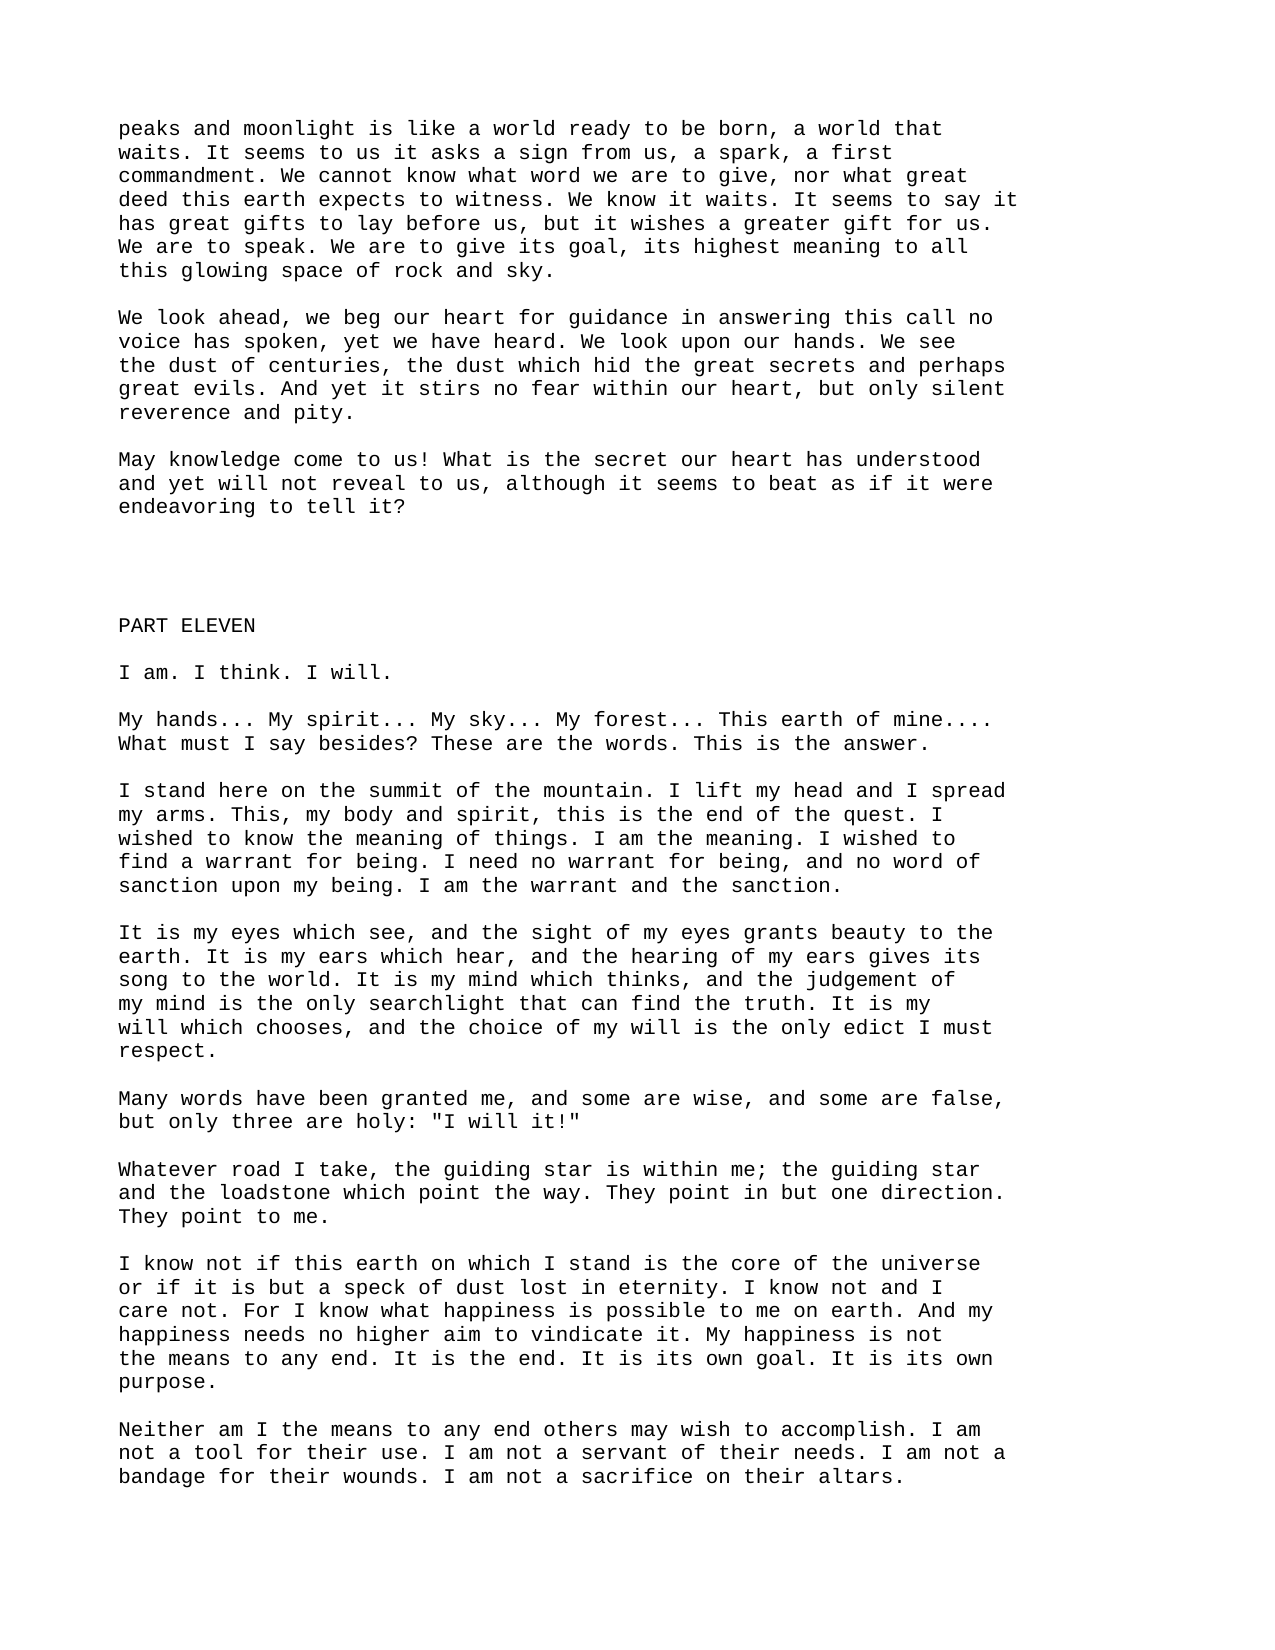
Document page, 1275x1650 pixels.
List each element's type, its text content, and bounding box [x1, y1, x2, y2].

text and the loadstone which point the way. They point in but one direction. [118, 1182, 1157, 1206]
text find a warrant for being. I need no warrant for being, and no word of [118, 851, 1157, 875]
text PART ELEVEN [118, 615, 1157, 638]
text great evils. And yet it stirs no fear within our heart, but only silent [118, 378, 1157, 402]
text but only three are holy: "I will it!" [118, 1111, 1157, 1135]
text They point to me. [118, 1206, 1157, 1229]
text bandage for their wounds. I am not a sacrifice on their altars. [118, 1466, 1157, 1489]
text wished to know the meaning of things. I am the meaning. I wished to [118, 827, 1157, 851]
text Neither am I the means to any end others may wish to accomplish. I am [118, 1419, 1157, 1442]
text has great gifts to lay before us, but it wishes a greater gift for us. [118, 213, 1157, 236]
text sanction upon my being. I am the warrant and the sanction. [118, 875, 1157, 898]
text will which chooses, and the choice of my will is the only edict I must [118, 1017, 1157, 1040]
text I am. I think. I will. [118, 662, 1157, 686]
text voice has spoken, yet we have heard. We look upon our hands. We see [118, 331, 1157, 354]
text song to the world. It is my mind which thinks, and the judgement of [118, 969, 1157, 993]
text commandment. We cannot know what word we are to give, nor what great [118, 165, 1157, 189]
text and yet will not reveal to us, although it seems to beat as if it were [118, 473, 1157, 496]
text respect. [118, 1040, 1157, 1064]
text Whatever road I take, the guiding star is within me; the guiding star [118, 1158, 1157, 1182]
text May knowledge come to us! What is the secret our heart has understood [118, 449, 1157, 473]
text What must I say besides? These are the words. This is the answer. [118, 733, 1157, 757]
text peaks and moonlight is like a world ready to be born, a world that [118, 118, 1157, 142]
text the dust of centuries, the dust which hid the great secrets and perhaps [118, 354, 1157, 378]
text not a tool for their use. I am not a servant of their needs. I am not a [118, 1442, 1157, 1466]
text Many words have been granted me, and some are wise, and some are false, [118, 1088, 1157, 1111]
text It is my eyes which see, and the sight of my eyes grants beauty to the [118, 922, 1157, 946]
text the means to any end. It is the end. It is its own goal. It is its own [118, 1348, 1157, 1371]
text We are to speak. We are to give its goal, its highest meaning to all [118, 236, 1157, 260]
text I know not if this earth on which I stand is the core of the universe [118, 1253, 1157, 1277]
text happiness needs no higher aim to vindicate it. My happiness is not [118, 1324, 1157, 1348]
text my arms. This, my body and spirit, this is the end of the quest. I [118, 804, 1157, 827]
text We look ahead, we beg our heart for guidance in answering this call no [118, 307, 1157, 331]
text earth. It is my ears which hear, and the hearing of my ears gives its [118, 946, 1157, 969]
text endeavoring to tell it? [118, 496, 1157, 520]
text purpose. [118, 1371, 1157, 1395]
text I stand here on the summit of the mountain. I lift my head and I spread [118, 780, 1157, 804]
text this glowing space of rock and sky. [118, 260, 1157, 284]
text My hands... My spirit... My sky... My forest... This earth of mine.... [118, 709, 1157, 733]
text deed this earth expects to witness. We know it waits. It seems to say it [118, 189, 1157, 213]
text reverence and pity. [118, 402, 1157, 426]
text care not. For I know what happiness is possible to me on earth. And my [118, 1300, 1157, 1324]
text my mind is the only searchlight that can find the truth. It is my [118, 993, 1157, 1017]
text or if it is but a speck of dust lost in eternity. I know not and I [118, 1277, 1157, 1300]
text waits. It seems to us it asks a sign from us, a spark, a first [118, 142, 1157, 165]
